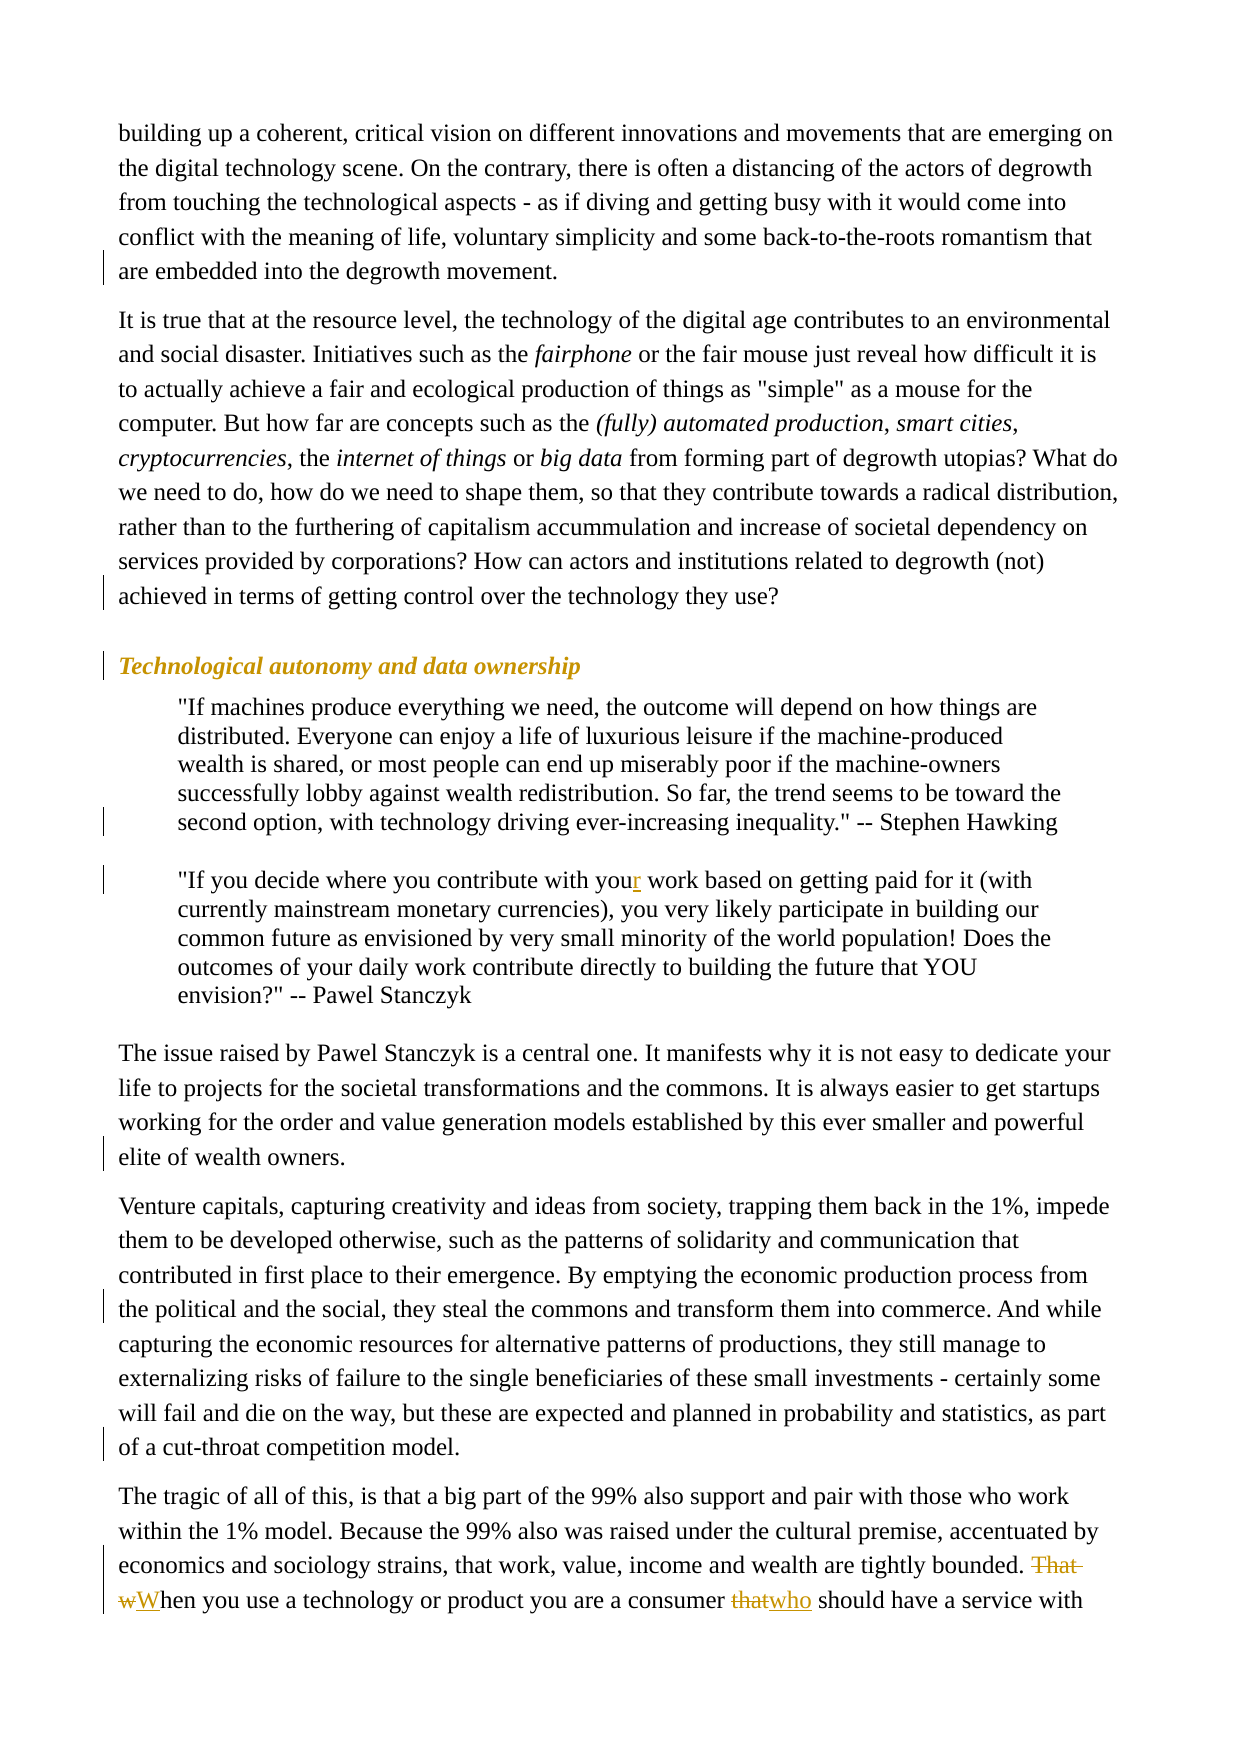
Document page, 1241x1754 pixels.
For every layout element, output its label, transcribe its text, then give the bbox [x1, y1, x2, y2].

text "If machines produce everything we need, the outcome will depend on how things are distributed. Everyone can enjoy a life of luxurious leisure if the machine-produced wealth is shared, or most people can end up miserably poor if the machine-owners successfully lobby against wealth redistribution. So far, the trend seems to be toward the second option, with technology driving ever-increasing inequality." -- Stephen Hawking [177, 692, 1063, 836]
text building up a coherent, critical vision on different innovations and movements that are emerging on the digital technology scene. On the contrary, there is often a distancing of the actors of degrowth from touching the technological aspects - as if diving and getting busy with it would come into conflict with the meaning of life, voluntary simplicity and some back-to-the-roots romantism that are embedded into the degrowth movement. [118, 118, 1122, 285]
text The tragic of all of this, is that a big part of the 99% also support and pair with those who work within the 1% model. Because the 99% also was raised under the cultural premise, accentuated by economics and sociology strains, that work, value, income and wealth are tightly bounded. When you use a technology or product you are a consumer who should have a service with [118, 1481, 1122, 1614]
subtitle Technological autonomy and data ownership [118, 651, 1122, 679]
text Venture capitals, capturing creativity and ideas from society, trapping them back in the 1%, impede them to be developed otherwise, such as the patterns of solidarity and communication that contributed in first place to their emergence. By emptying the economic production process from the political and the social, they steal the commons and transform them into commerce. And while capturing the economic resources for alternative patterns of productions, they still manage to externalizing risks of failure to the single beneficiaries of these small investments - certainly some will fail and die on the way, but these are expected and planned in probability and statistics, as part of a cut-throat competition model. [118, 1191, 1122, 1461]
text The issue raised by Pawel Stanczyk is a central one. It manifests why it is not easy to dedicate your life to projects for the societal transformations and the commons. It is always easier to get startups working for the order and value generation models established by this ever smaller and powerful elite of wealth owners. [118, 1038, 1122, 1171]
text "If you decide where you contribute with your work based on getting paid for it (with currently mainstream monetary currencies), you very likely participate in building our common future as envisioned by very small minority of the world population! Does the outcomes of your daily work contribute directly to building the future that YOU envision?" -- Pawel Stanczyk [177, 865, 1063, 1009]
text It is true that at the resource level, the technology of the digital age contributes to an environmental and social disaster. Initiatives such as the fairphone or the fair mouse just reveal how difficult it is to actually achieve a fair and ecological production of things as "simple" as a mouse for the computer. But how far are concepts such as the (fully) automated production, smart cities, cryptocurrencies, the internet of things or big data from forming part of degrowth utopias? What do we need to do, how do we need to shape them, so that they contribute towards a radical distribution, rather than to the furthering of capitalism accummulation and increase of societal dependency on services provided by corporations? How can actors and institutions related to degrowth (not) achieved in terms of getting control over the technology they use? [118, 305, 1122, 610]
